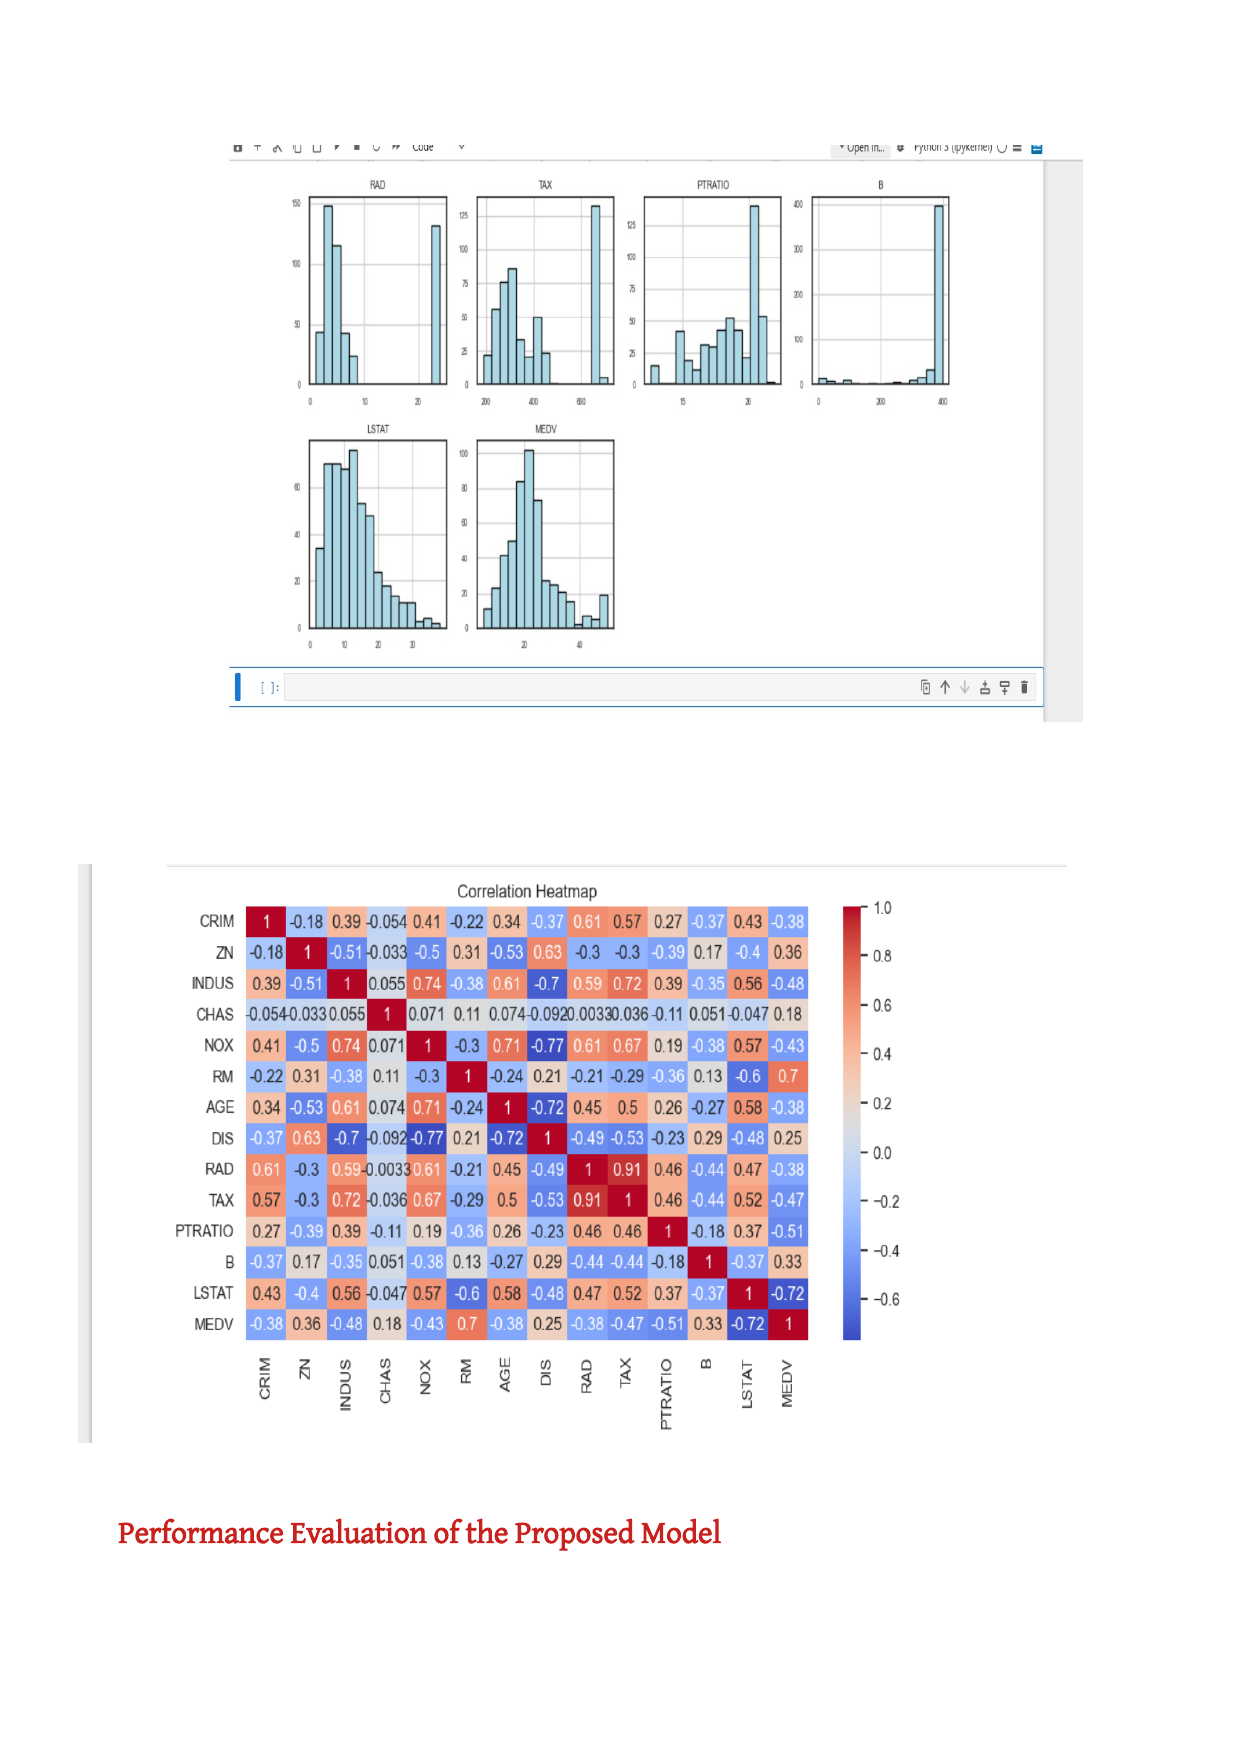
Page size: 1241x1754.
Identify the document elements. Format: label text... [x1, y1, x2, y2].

picture [77, 864, 1067, 1443]
picture [229, 145, 1083, 722]
text Performance Evaluation of the Proposed Model [118, 1515, 1122, 1551]
